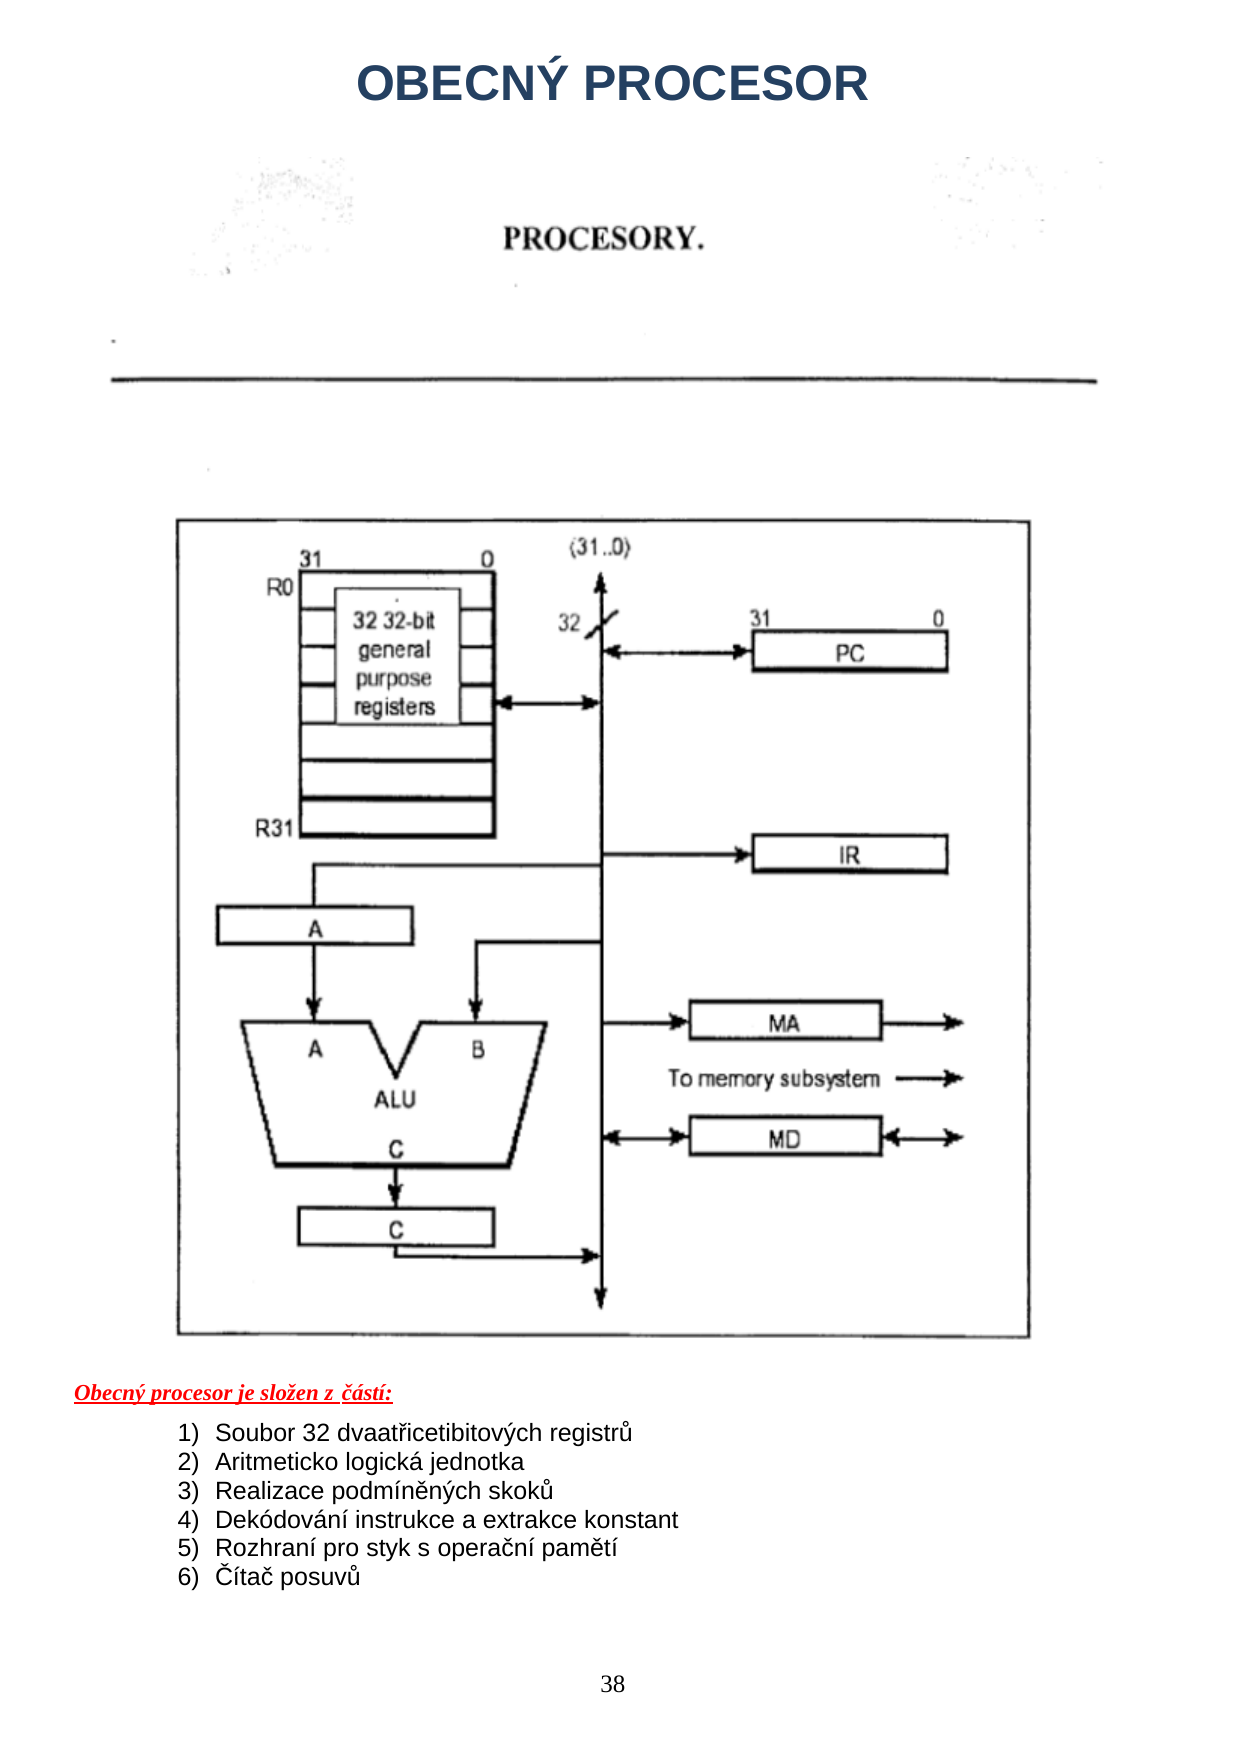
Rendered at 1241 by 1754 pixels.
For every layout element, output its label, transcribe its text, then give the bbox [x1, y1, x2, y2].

list Realizace podmíněných skoků [177, 1476, 1092, 1504]
list Dekódování instrukce a extrakce konstant [177, 1504, 1092, 1533]
list Soubor 32 dvaatřicetibitových registrů [177, 1418, 1092, 1447]
list Aritmeticko logická jednotka [177, 1447, 1092, 1476]
text OBECNÝ PROCESOR [162, 53, 1063, 111]
list Čítač posuvů [177, 1562, 1092, 1591]
list Rozhraní pro styk s operační pamětí [177, 1533, 1092, 1562]
text Obecný procesor je složen z částí: [74, 1379, 1151, 1406]
